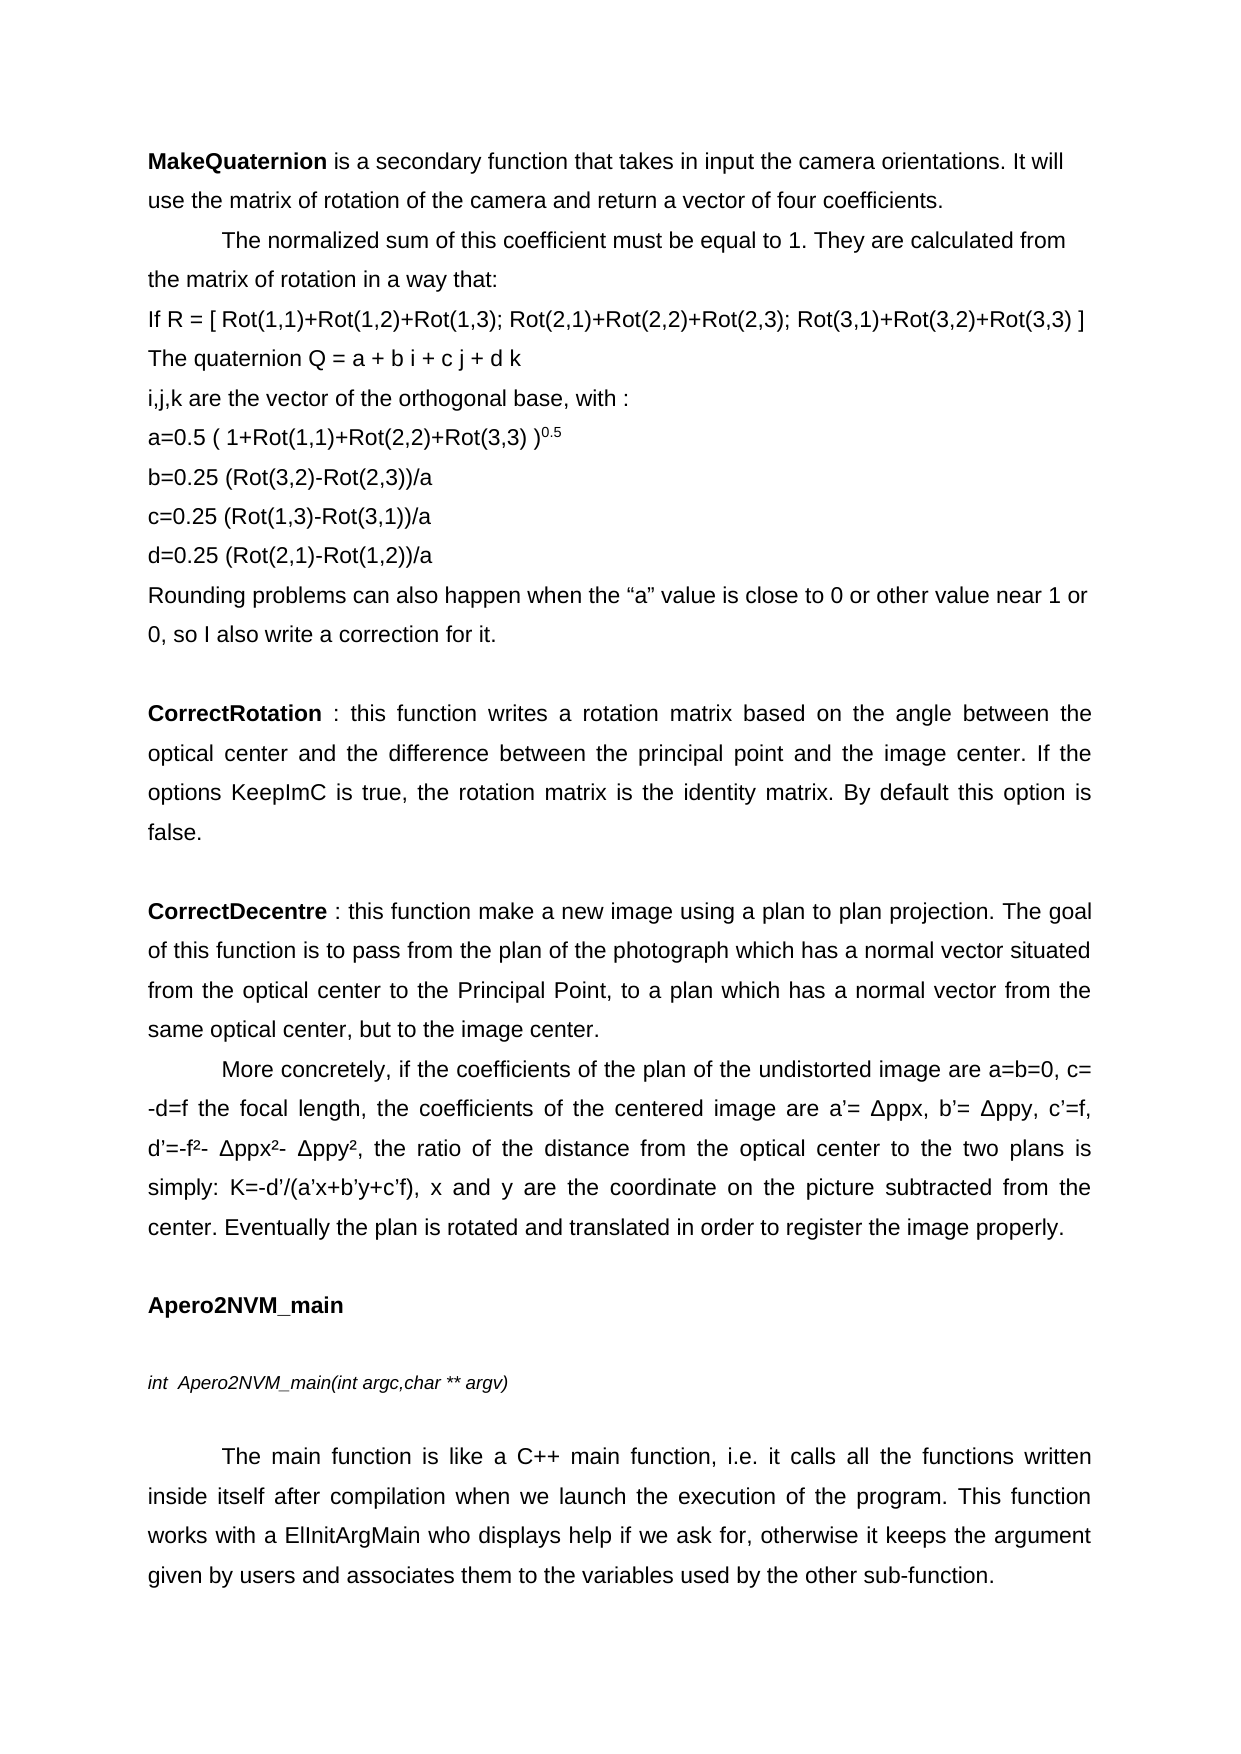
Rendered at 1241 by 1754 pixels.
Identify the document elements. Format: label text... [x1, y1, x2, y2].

text d=0.25 (Rot(2,1)-Rot(1,2))/a [148, 542, 1093, 569]
text MakeQuaternion is a secondary function that takes in input the camera orientations. It will use the matrix of rotation of the camera and return a vector of four coefficients. [148, 148, 1093, 213]
text The main function is like a C++ main function, i.e. it calls all the functions written inside itself after compilation when we launch the execution of the program. This function works with a ElInitArgMain who displays help if we ask for, otherwise it keeps the argument given by users and associates them to the variables used by the other sub-function. [148, 1443, 1093, 1588]
text i,j,k are the vector of the orthogonal base, with : [148, 384, 1093, 411]
text If R = [ Rot(1,1)+Rot(1,2)+Rot(1,3); Rot(2,1)+Rot(2,2)+Rot(2,3); Rot(3,1)+Rot(3,2)+Rot(3,3) ] [148, 306, 1093, 332]
text Rounding problems can also happen when the “a” value is close to 0 or other value near 1 or 0, so I also write a correction for it. [148, 582, 1093, 648]
text The quaternion Q = a + b i + c j + d k [148, 345, 1093, 371]
text b=0.25 (Rot(3,2)-Rot(2,3))/a [148, 463, 1093, 490]
text CorrectDecentre : this function make a new image using a plan to plan projection. The goal of this function is to pass from the plan of the photograph which has a normal vector situated from the optical center to the Principal Point, to a plan which has a normal vector from the same optical center, but to the image center. [148, 898, 1093, 1042]
text c=0.25 (Rot(1,3)-Rot(3,1))/a [148, 503, 1093, 529]
text Apero2NVM_main [148, 1292, 1093, 1319]
text a=0.5 ( 1+Rot(1,1)+Rot(2,2)+Rot(3,3) )0.5 [148, 424, 1093, 450]
text int Apero2NVM_main(int argc,char ** argv) [148, 1371, 1093, 1393]
text CorrectRotation : this function writes a rotation matrix based on the angle between the optical center and the difference between the principal point and the image center. If the options KeepImC is true, the rotation matrix is the identity matrix. By default this option is false. [148, 700, 1093, 845]
text More concretely, if the coefficients of the plan of the undistorted image are a=b=0, c= -d=f the focal length, the coefficients of the centered image are a’= Δppx, b’= Δppy, c’=f, d’=-f²- Δppx²- Δppy², the ratio of the distance from the optical center to the two plans is simply: K=-d’/(a’x+b’y+c’f), x and y are the coordinate on the picture subtracted from the center. Eventually the plan is rotated and translated in order to register the image properly. [148, 1056, 1093, 1240]
text The normalized sum of this coefficient must be equal to 1. They are calculated from the matrix of rotation in a way that: [148, 227, 1093, 292]
